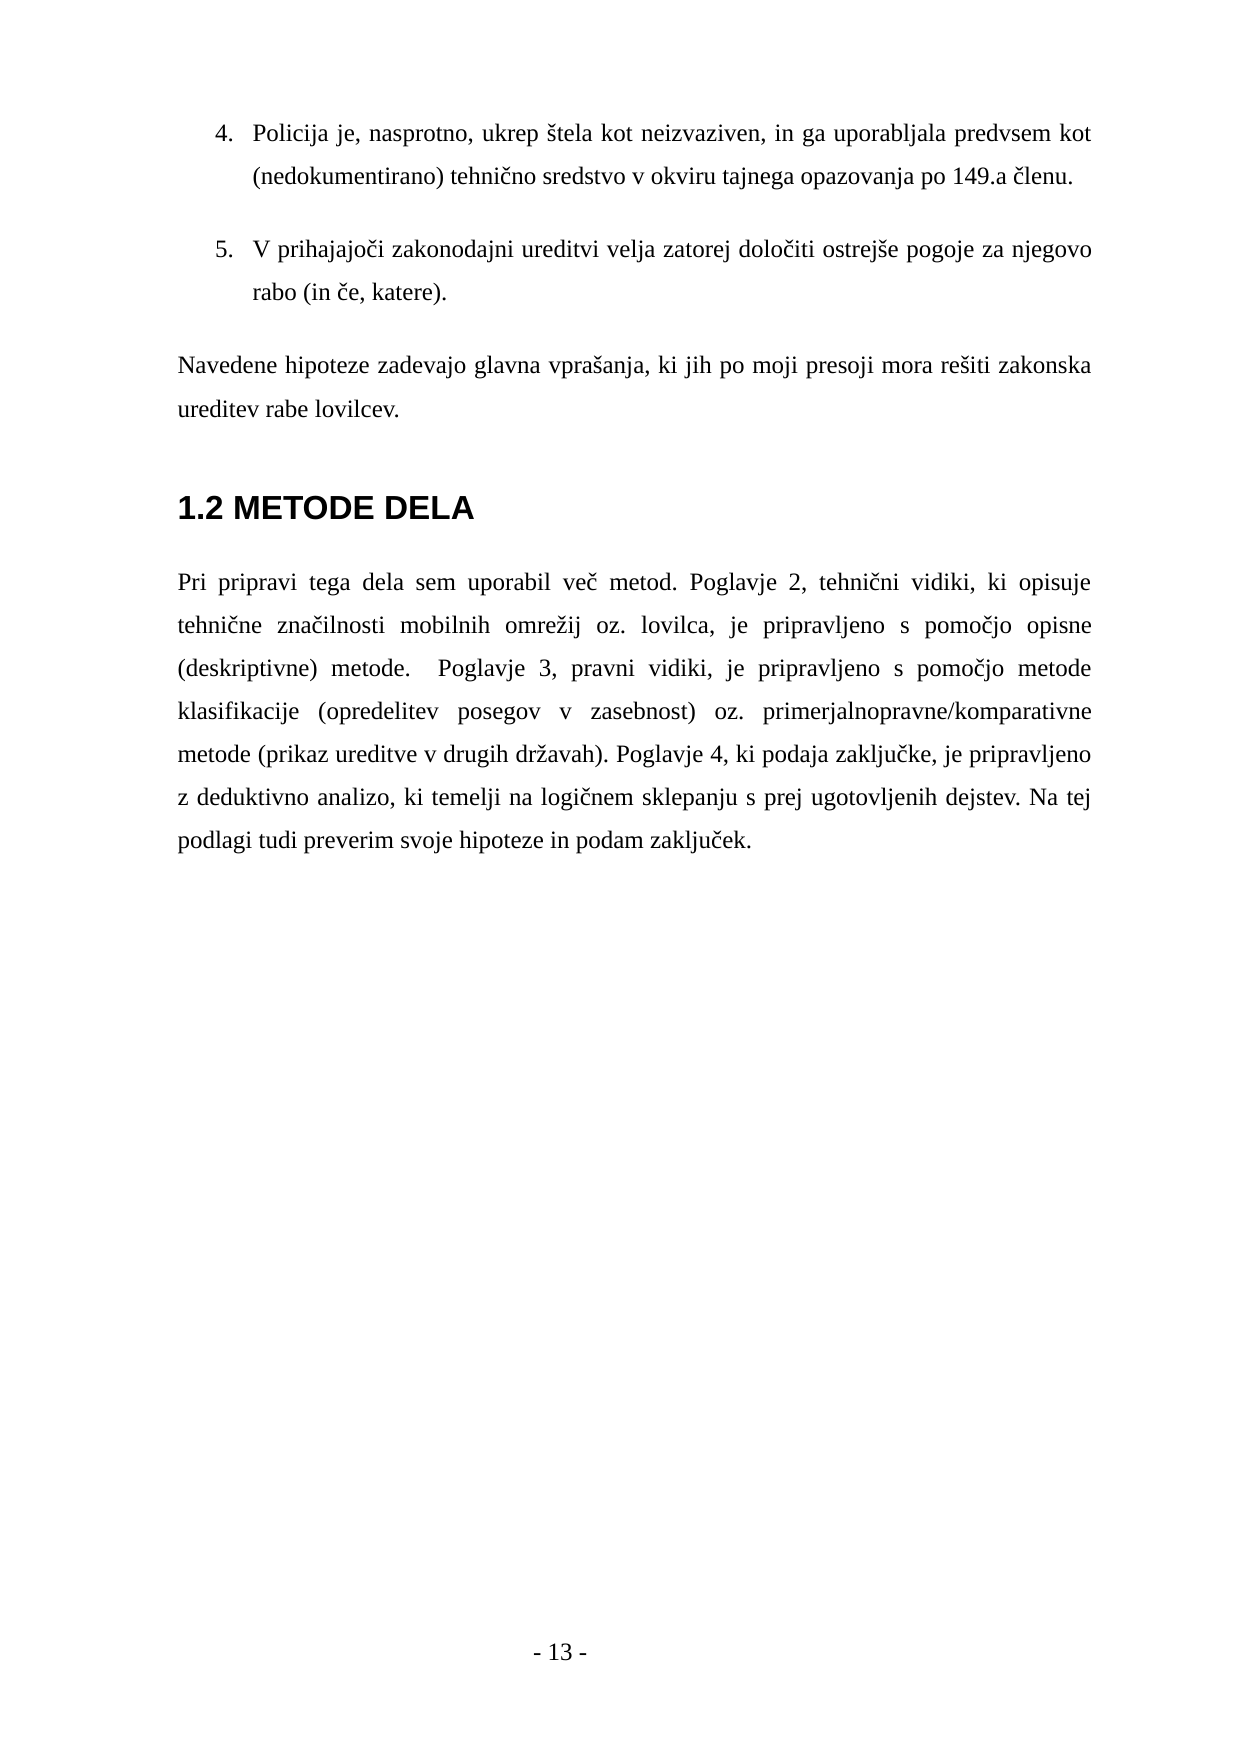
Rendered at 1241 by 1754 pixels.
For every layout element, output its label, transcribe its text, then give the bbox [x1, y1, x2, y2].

text Pri pripravi tega dela sem uporabil več metod. Poglavje 2, tehnični vidiki, ki opisuje tehnične značilnosti mobilnih omrežij oz. lovilca, je pripravljeno s pomočjo opisne (deskriptivne) metode. Poglavje 3, pravni vidiki, je pripravljeno s pomočjo metode klasifikacije (opredelitev posegov v zasebnost) oz. primerjalnopravne/komparativne metode (prikaz ureditve v drugih državah). Poglavje 4, ki podaja zaključke, je pripravljeno z deduktivno analizo, ki temelji na logičnem sklepanju s prej ugotovljenih dejstev. Na tej podlagi tudi preverim svoje hipoteze in podam zaključek. [177, 567, 1093, 854]
list V prihajajoči zakonodajni ureditvi velja zatorej določiti ostrejše pogoje za njegovo rabo (in če, katere). [215, 234, 1093, 306]
text Navedene hipoteze zadevajo glavna vprašanja, ki jih po moji presoji mora rešiti zakonska ureditev rabe lovilcev. [177, 351, 1093, 422]
subtitle 1.2 METODE DELA [177, 488, 1093, 526]
list Policija je, nasprotno, ukrep štela kot neizvaziven, in ga uporabljala predvsem kot (nedokumentirano) tehnično sredstvo v okviru tajnega opazovanja po 149.a členu. [215, 118, 1093, 190]
